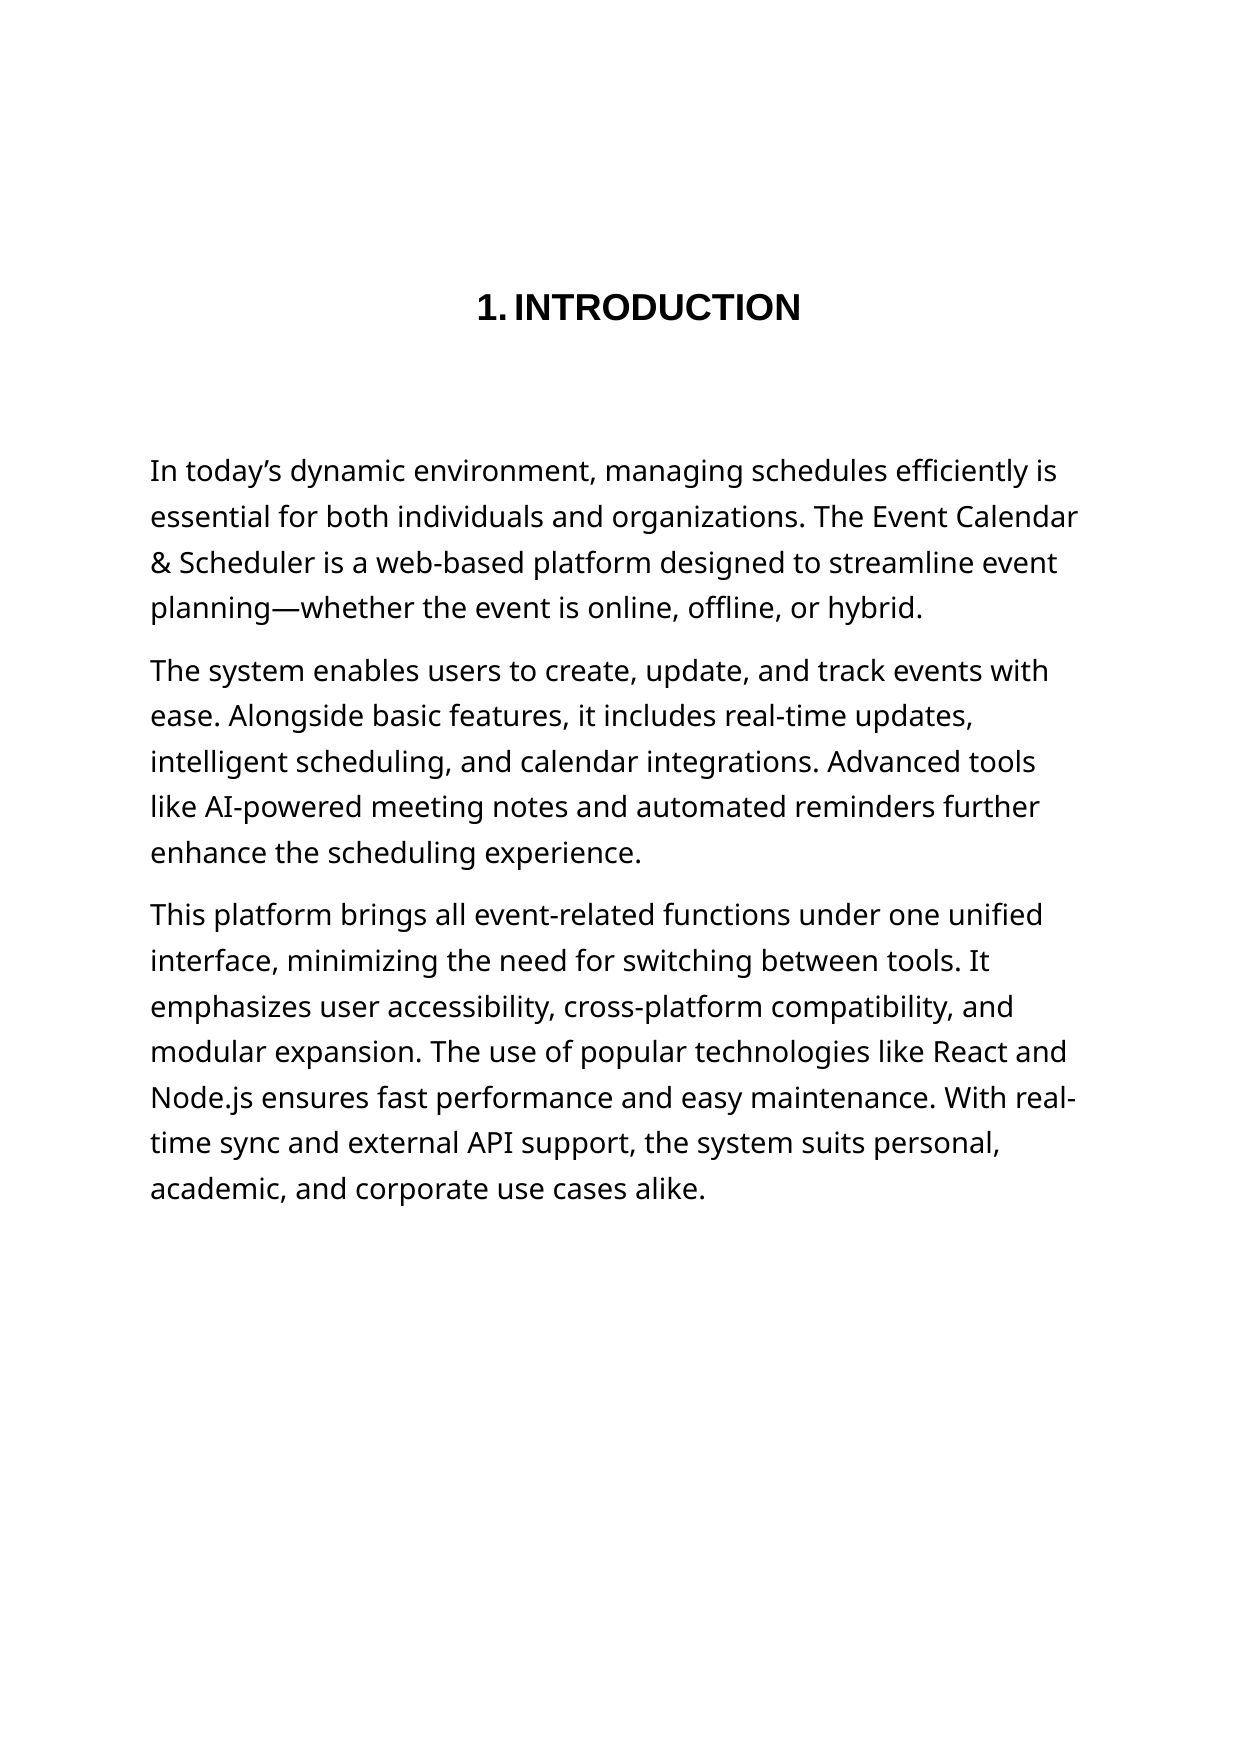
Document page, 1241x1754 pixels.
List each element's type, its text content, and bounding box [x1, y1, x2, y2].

list INTRODUCTION [187, 285, 1090, 328]
text In today’s dynamic environment, managing schedules efficiently is essential for both individuals and organizations. The Event Calendar & Scheduler is a web-based platform designed to streamline event planning—whether the event is online, offline, or hybrid. [150, 451, 1090, 627]
text The system enables users to create, update, and track events with ease. Alongside basic features, it includes real-time updates, intelligent scheduling, and calendar integrations. Advanced tools like AI-powered meeting notes and automated reminders further enhance the scheduling experience. [150, 650, 1090, 872]
text This platform brings all event-related functions under one unified interface, minimizing the need for switching between tools. It emphasizes user accessibility, cross-platform compatibility, and modular expansion. The use of popular technologies like React and Node.js ensures fast performance and easy maintenance. With real-time sync and external API support, the system suits personal, academic, and corporate use cases alike. [150, 894, 1090, 1208]
